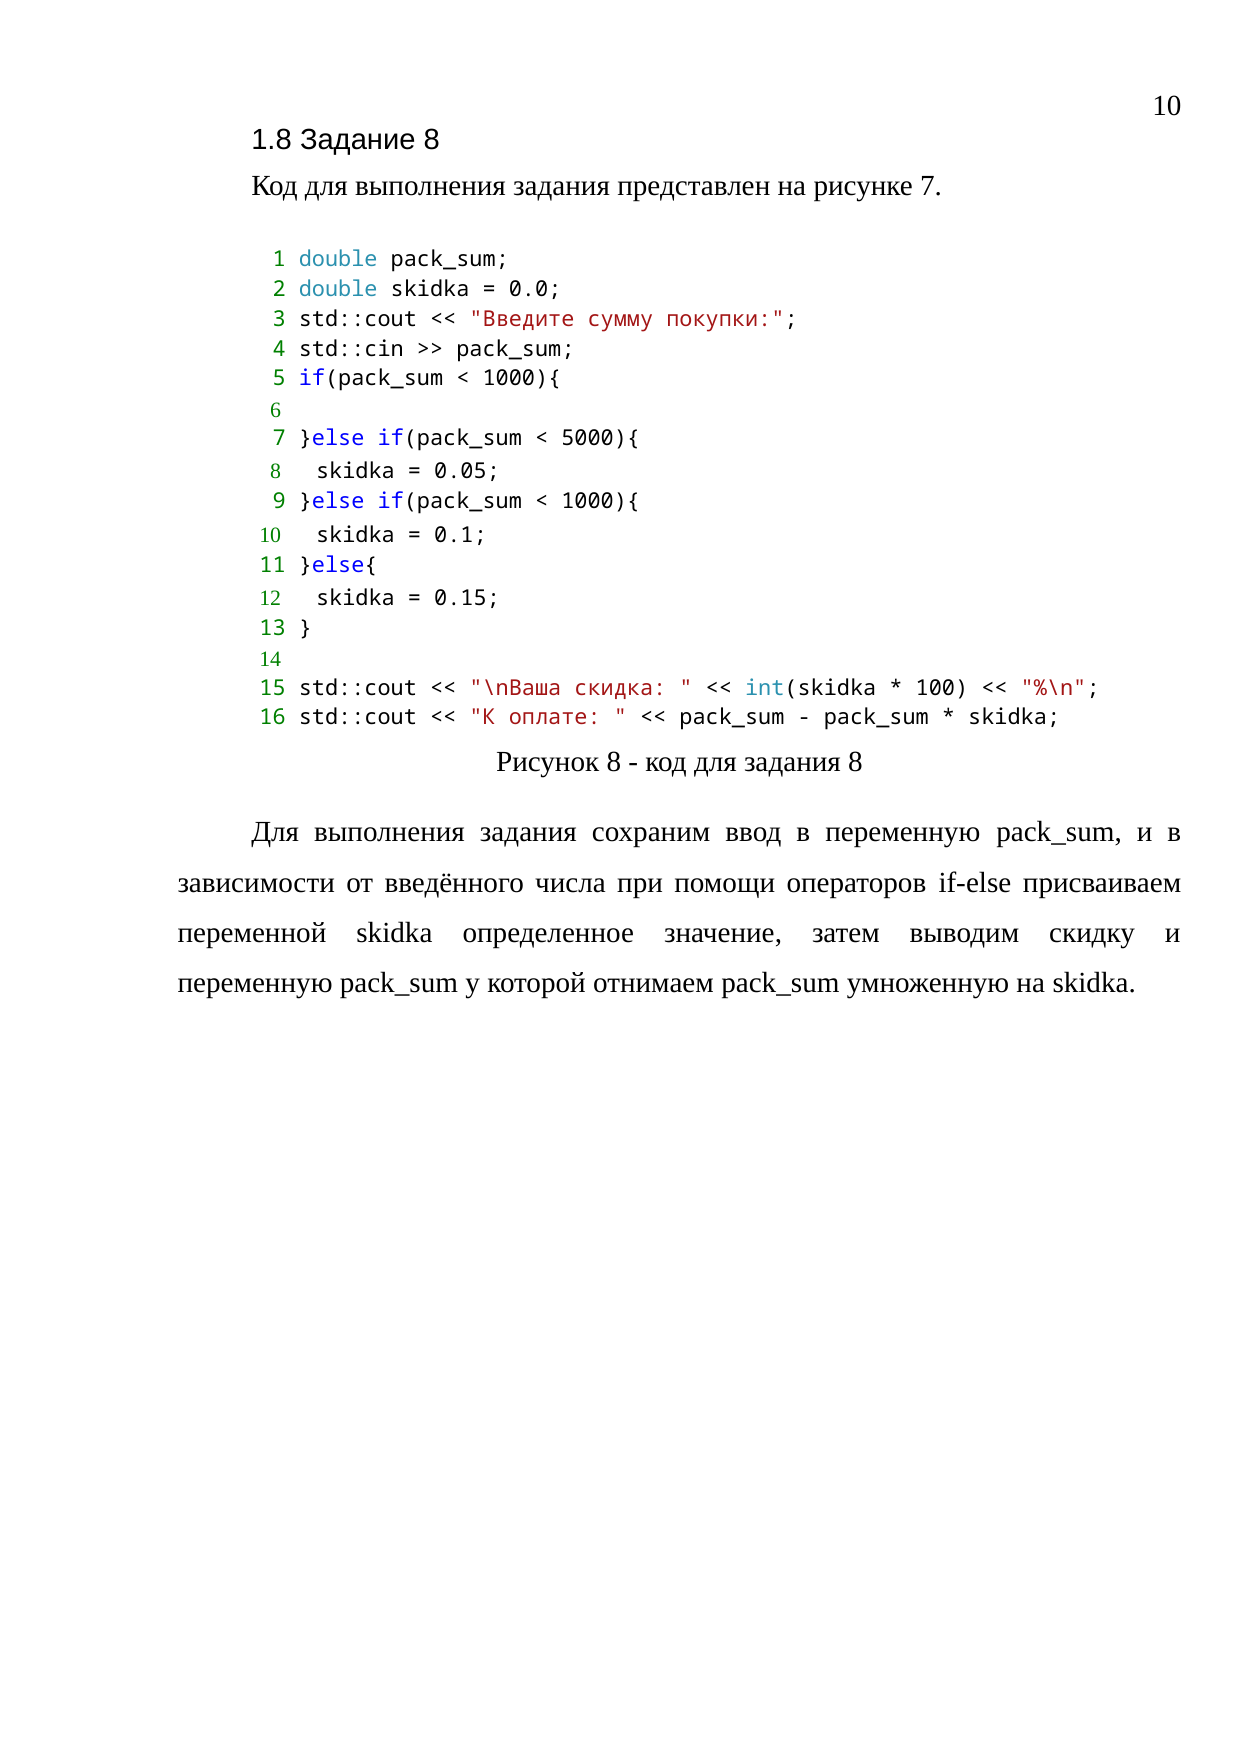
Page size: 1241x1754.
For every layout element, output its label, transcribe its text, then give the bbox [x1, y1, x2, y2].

text 14 [259, 642, 1099, 672]
text 13 } [259, 612, 1099, 642]
text 12 skidka = 0.15; [259, 578, 1099, 612]
text 15 std::cout << "\nВаша скидка: " << int(skidka * 100) << "%\n"; [259, 672, 1099, 701]
text Код для выполнения задания представлен на рисунке 7. [177, 168, 1181, 202]
text Для выполнения задания сохраним ввод в переменную pack_sum, и в зависимости от введённого числа при помощи операторов if-else присваиваем переменной skidka определенное значение, затем выводим скидку и переменную pack_sum у которой отнимаем pack_sum умноженную на skidka. [177, 814, 1181, 999]
text 6 [259, 392, 1099, 422]
text 11 }else{ [259, 549, 1099, 578]
text 10 skidka = 0.1; [259, 515, 1099, 549]
text 16 std::cout << "К оплате: " << pack_sum - pack_sum * skidka; [259, 701, 1099, 731]
text Рисунок 8 - код для задания 8 [259, 744, 1099, 777]
text 4 std::cin >> pack_sum; [259, 332, 1099, 362]
text 1 double pack_sum; [259, 243, 1099, 273]
text 8 skidka = 0.05; [259, 452, 1099, 485]
text 2 double skidka = 0.0; [259, 273, 1099, 303]
text 9 }else if(pack_sum < 1000){ [259, 485, 1099, 515]
text 5 if(pack_sum < 1000){ [259, 362, 1099, 392]
text 3 std::cout << "Введите сумму покупки:"; [259, 303, 1099, 332]
text 7 }else if(pack_sum < 5000){ [259, 422, 1099, 452]
subtitle Задание 8 [251, 122, 1181, 156]
